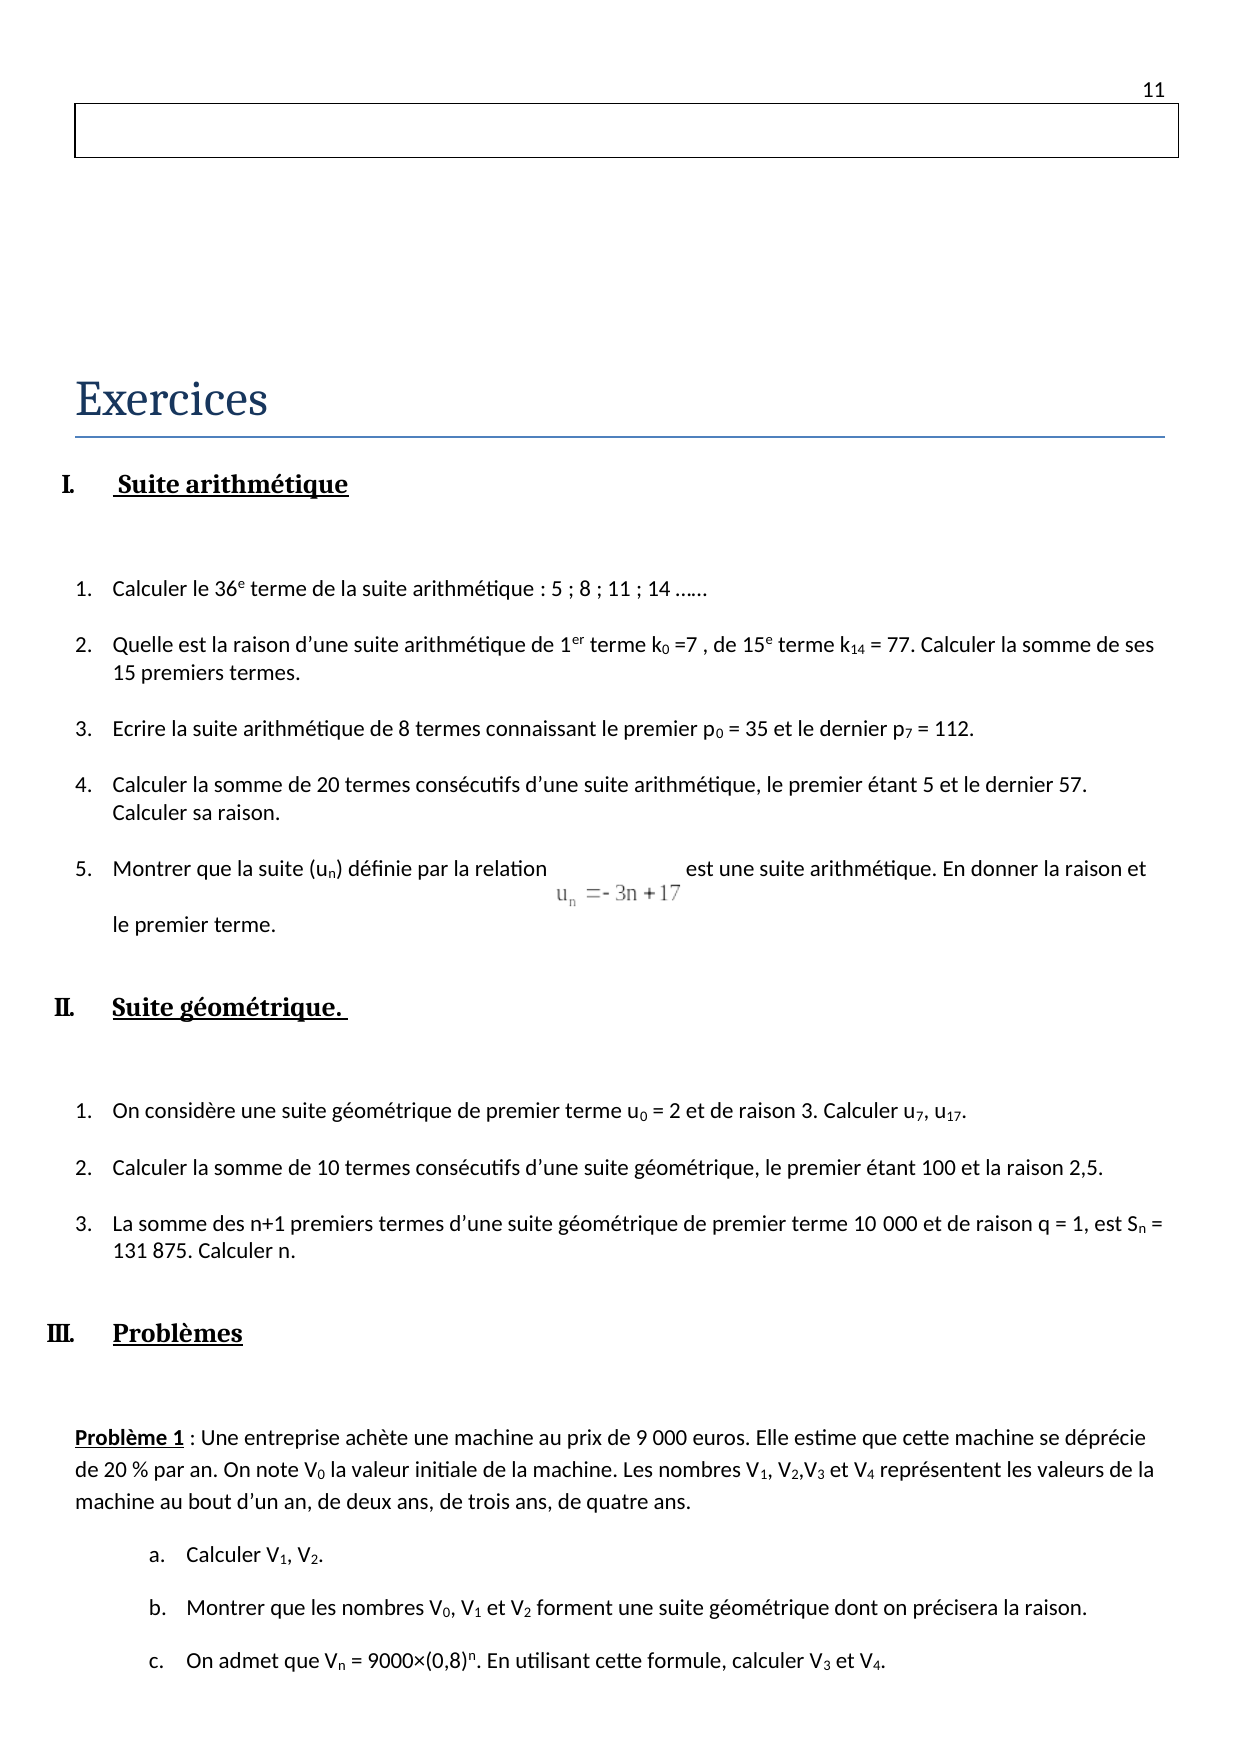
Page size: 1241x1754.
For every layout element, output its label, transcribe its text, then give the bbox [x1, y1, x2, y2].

list Calculer le 36e terme de la suite arithmétique : 5 ; 8 ; 11 ; 14 …… [75, 574, 1165, 602]
subtitle Suite arithmétique [75, 469, 1165, 500]
list Montrer que les nombres V0, V1 et V2 forment une suite géométrique dont on précisera la raison. [149, 1593, 1165, 1621]
list Calculer la somme de 10 termes consécutifs d’une suite géométrique, le premier étant 100 et la raison 2,5. [75, 1153, 1165, 1181]
table_header [76, 104, 1178, 157]
list On considère une suite géométrique de premier terme u0 = 2 et de raison 3. Calculer u7, u17. [75, 1097, 1165, 1124]
list Montrer que la suite (un) définie par la relation est une suite arithmétique. En donner la raison et le premier terme. [75, 854, 1165, 938]
list Calculer la somme de 20 termes consécutifs d’une suite arithmétique, le premier étant 5 et le dernier 57. Calculer sa raison. [75, 770, 1165, 826]
subtitle Suite géométrique. [75, 992, 1165, 1023]
list Quelle est la raison d’une suite arithmétique de 1er terme k0 =7 , de 15e terme k14 = 77. Calculer la somme de ses 15 premiers termes. [75, 630, 1165, 686]
list On admet que Vn = 9000×(0,8)n. En utilisant cette formule, calculer V3 et V4. [149, 1646, 1165, 1674]
subtitle Problèmes [75, 1318, 1165, 1349]
list Calculer V1, V2. [149, 1540, 1165, 1568]
list Ecrire la suite arithmétique de 8 termes connaissant le premier p0 = 35 et le dernier p7 = 112. [75, 714, 1165, 742]
text Problème 1 : Une entreprise achète une machine au prix de 9 000 euros. Elle estime que cette machine se déprécie de 20 % par an. On note V0 la valeur initiale de la machine. Les nombres V1, V2,V3 et V4 représentent les valeurs de la machine au bout d’un an, de deux ans, de trois ans, de quatre ans. [75, 1423, 1165, 1515]
title Exercices [75, 370, 1165, 436]
list La somme des n+1 premiers termes d’une suite géométrique de premier terme 10 000 et de raison q = 1, est Sn = 131 875. Calculer n. [75, 1209, 1165, 1265]
